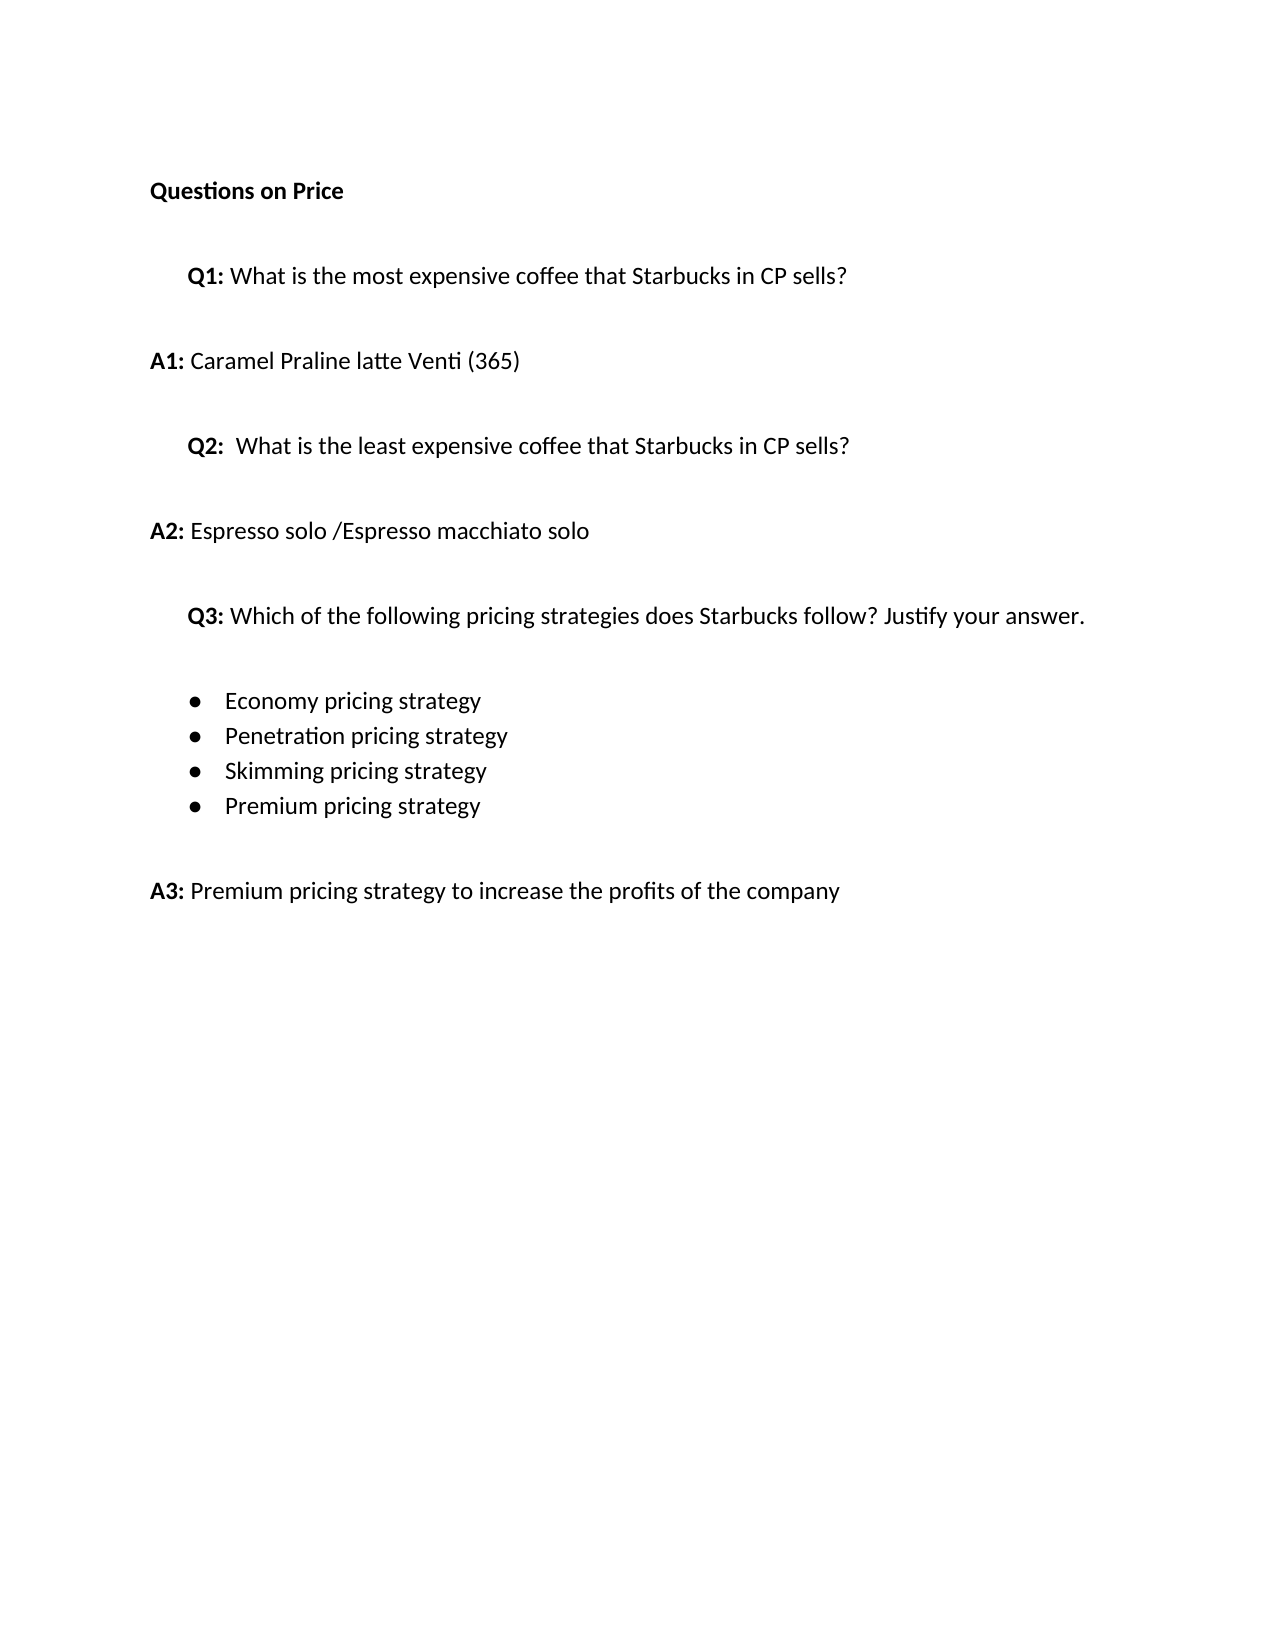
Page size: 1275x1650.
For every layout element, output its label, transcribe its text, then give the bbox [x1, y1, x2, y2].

text Q1: What is the most expensive coffee that Starbucks in CP sells? [187, 260, 1125, 291]
list Economy pricing strategy [187, 685, 1125, 716]
text Questions on Price [150, 175, 1125, 206]
text A2: Espresso solo /Espresso macchiato solo [150, 515, 1125, 546]
list Premium pricing strategy [187, 790, 1125, 821]
list Penetration pricing strategy [187, 720, 1125, 751]
text Q3: Which of the following pricing strategies does Starbucks follow? Justify your answer. [187, 600, 1125, 631]
text A1: Caramel Praline latte Venti (365) [150, 345, 1125, 376]
text A3: Premium pricing strategy to increase the profits of the company [150, 875, 1125, 906]
text Q2: What is the least expensive coffee that Starbucks in CP sells? [187, 430, 1125, 461]
list Skimming pricing strategy [187, 755, 1125, 786]
